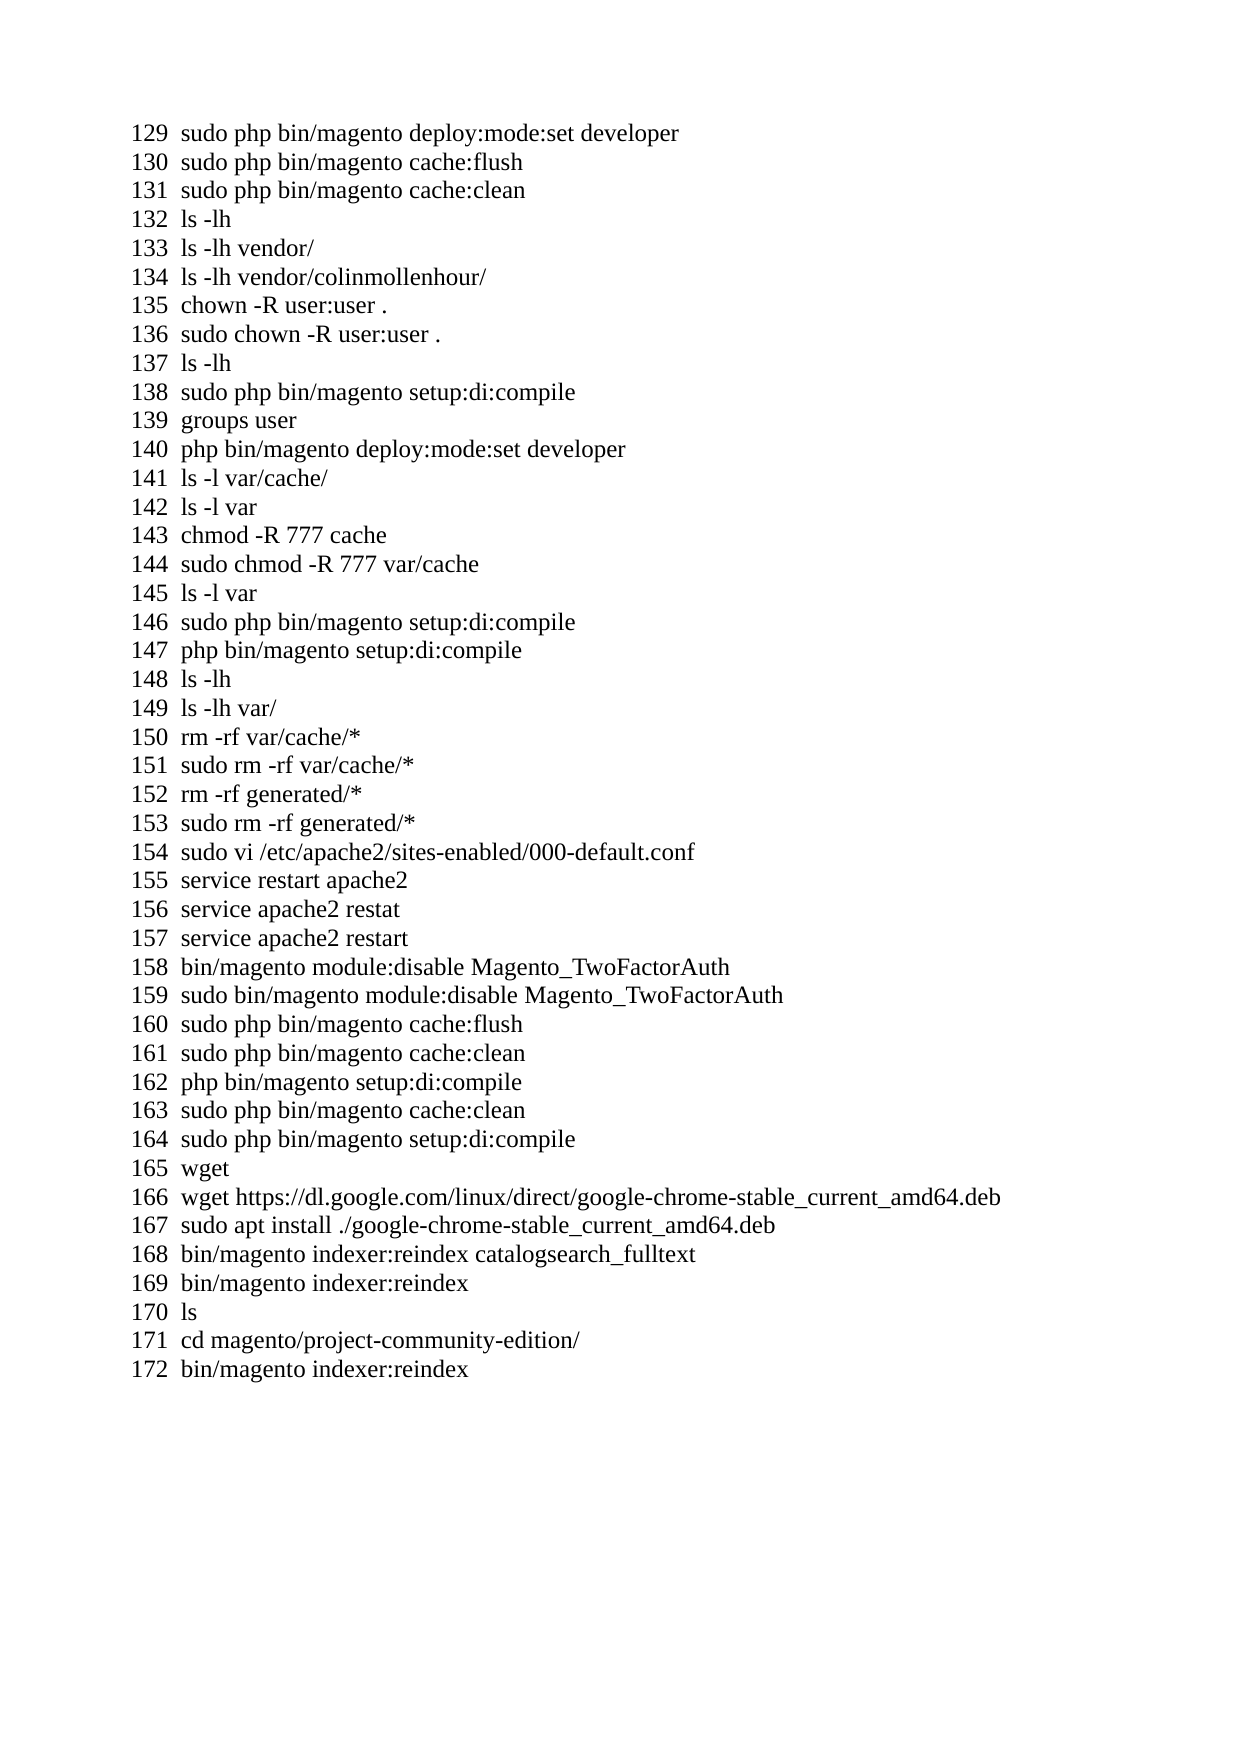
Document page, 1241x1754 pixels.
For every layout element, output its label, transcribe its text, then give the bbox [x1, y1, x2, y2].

text 171 cd magento/project-community-edition/ [118, 1326, 1122, 1354]
text 172 bin/magento indexer:reindex [118, 1354, 1122, 1383]
text 160 sudo php bin/magento cache:flush [118, 1009, 1122, 1038]
text 164 sudo php bin/magento setup:di:compile [118, 1124, 1122, 1153]
text 147 php bin/magento setup:di:compile [118, 636, 1122, 664]
text 169 bin/magento indexer:reindex [118, 1268, 1122, 1297]
text 161 sudo php bin/magento cache:clean [118, 1038, 1122, 1067]
text 145 ls -l var [118, 578, 1122, 607]
text 131 sudo php bin/magento cache:clean [118, 176, 1122, 204]
text 137 ls -lh [118, 348, 1122, 377]
text 136 sudo chown -R user:user . [118, 319, 1122, 348]
text 162 php bin/magento setup:di:compile [118, 1067, 1122, 1096]
text 134 ls -lh vendor/colinmollenhour/ [118, 262, 1122, 291]
text 170 ls [118, 1297, 1122, 1326]
text 149 ls -lh var/ [118, 693, 1122, 722]
text 157 service apache2 restart [118, 923, 1122, 952]
text 132 ls -lh [118, 204, 1122, 233]
text 168 bin/magento indexer:reindex catalogsearch_fulltext [118, 1239, 1122, 1268]
text 139 groups user [118, 406, 1122, 434]
text 167 sudo apt install ./google-chrome-stable_current_amd64.deb [118, 1211, 1122, 1239]
text 150 rm -rf var/cache/* [118, 722, 1122, 751]
text 166 wget https://dl.google.com/linux/direct/google-chrome-stable_current_amd64.deb [118, 1182, 1122, 1211]
text 133 ls -lh vendor/ [118, 233, 1122, 262]
text 163 sudo php bin/magento cache:clean [118, 1096, 1122, 1124]
text 165 wget [118, 1153, 1122, 1182]
text 142 ls -l var [118, 492, 1122, 521]
text 152 rm -rf generated/* [118, 779, 1122, 808]
text 153 sudo rm -rf generated/* [118, 808, 1122, 837]
text 154 sudo vi /etc/apache2/sites-enabled/000-default.conf [118, 837, 1122, 866]
text 148 ls -lh [118, 664, 1122, 693]
text 140 php bin/magento deploy:mode:set developer [118, 434, 1122, 463]
text 138 sudo php bin/magento setup:di:compile [118, 377, 1122, 406]
text 143 chmod -R 777 cache [118, 521, 1122, 549]
text 159 sudo bin/magento module:disable Magento_TwoFactorAuth [118, 981, 1122, 1009]
text 158 bin/magento module:disable Magento_TwoFactorAuth [118, 952, 1122, 981]
text 151 sudo rm -rf var/cache/* [118, 751, 1122, 779]
text 156 service apache2 restat [118, 894, 1122, 923]
text 144 sudo chmod -R 777 var/cache [118, 549, 1122, 578]
text 141 ls -l var/cache/ [118, 463, 1122, 492]
text 129 sudo php bin/magento deploy:mode:set developer [118, 118, 1122, 147]
text 130 sudo php bin/magento cache:flush [118, 147, 1122, 176]
text 146 sudo php bin/magento setup:di:compile [118, 607, 1122, 636]
text 135 chown -R user:user . [118, 291, 1122, 319]
text 155 service restart apache2 [118, 866, 1122, 894]
